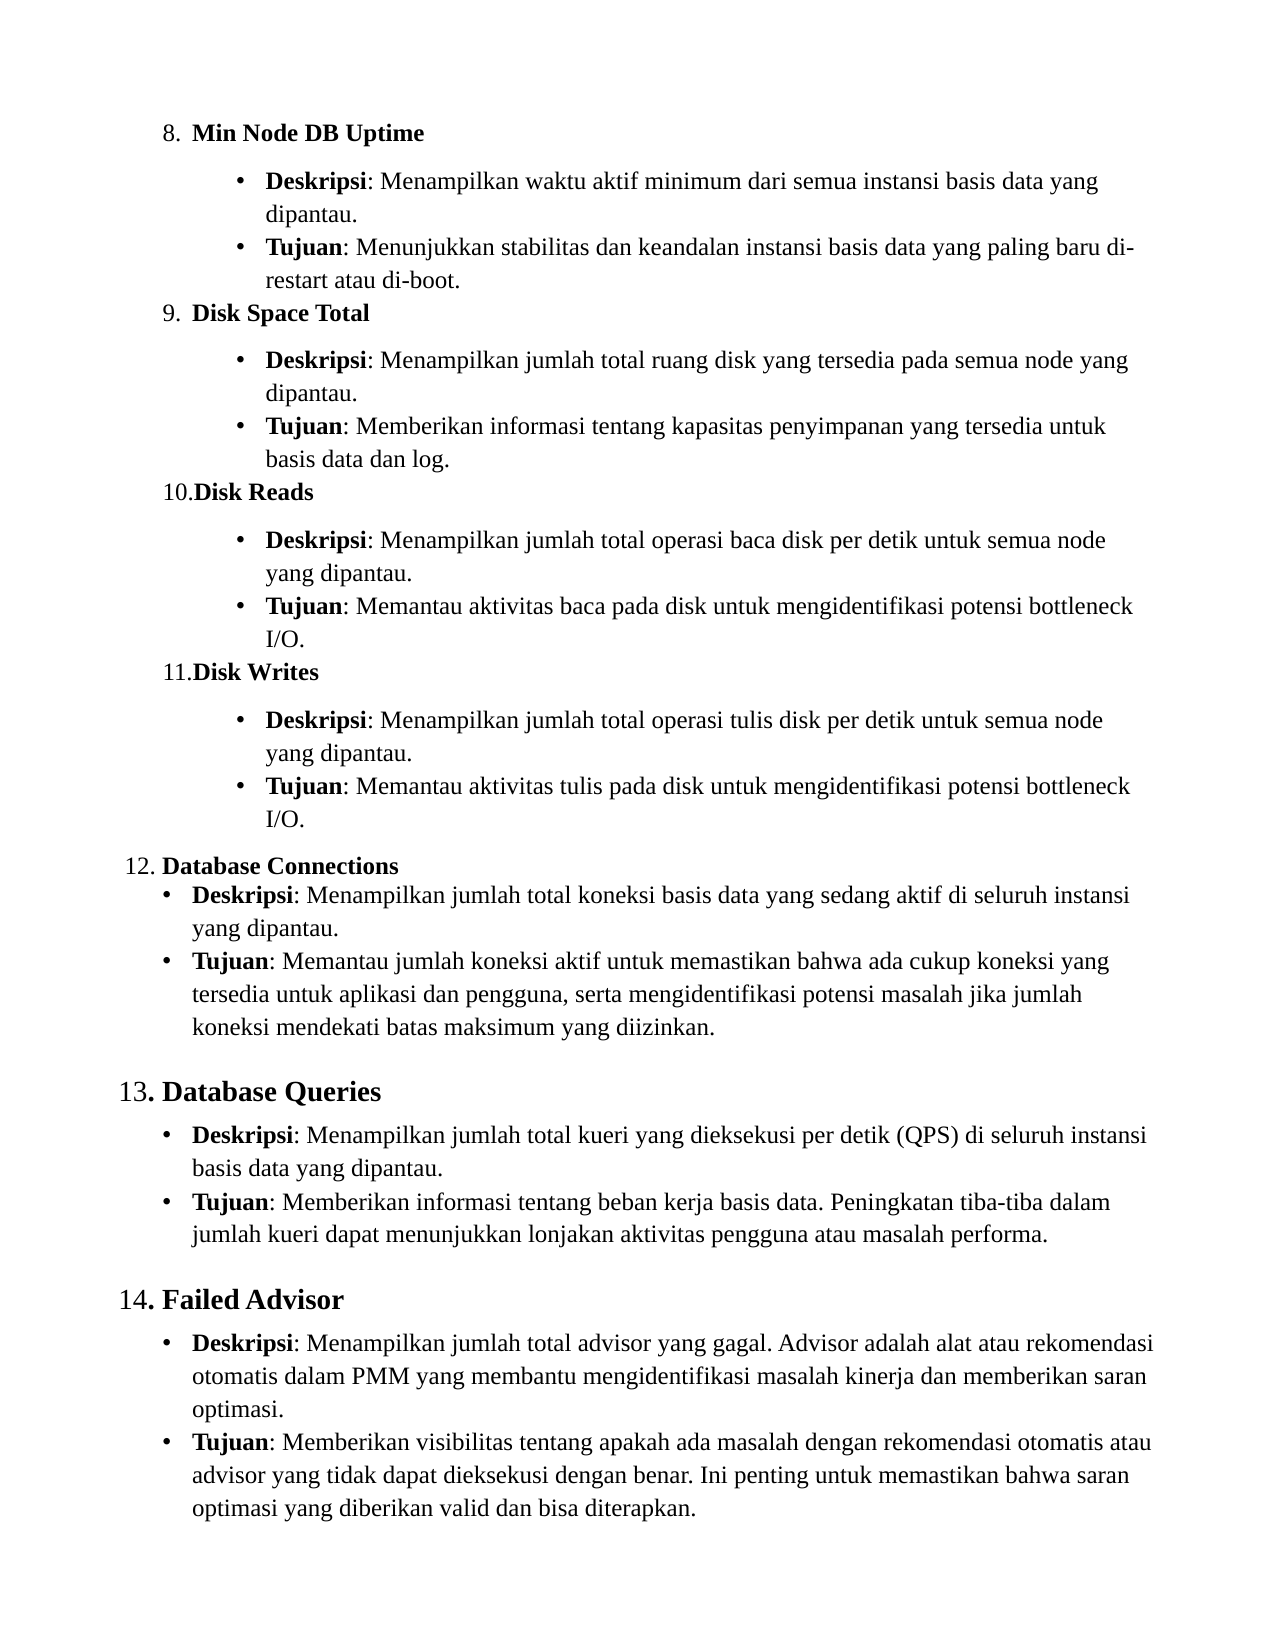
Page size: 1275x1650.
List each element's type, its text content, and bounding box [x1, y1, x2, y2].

list Min Node DB Uptime [162, 118, 1157, 147]
list Tujuan: Memantau aktivitas baca pada disk untuk mengidentifikasi potensi bottleneck I/O. [236, 591, 1157, 653]
list Tujuan: Memberikan informasi tentang kapasitas penyimpanan yang tersedia untuk basis data dan log. [236, 411, 1157, 473]
list Deskripsi: Menampilkan waktu aktif minimum dari semua instansi basis data yang dipantau. [236, 166, 1157, 227]
list Tujuan: Memantau aktivitas tulis pada disk untuk mengidentifikasi potensi bottleneck I/O. [236, 771, 1157, 833]
list Tujuan: Memberikan visibilitas tentang apakah ada masalah dengan rekomendasi otomatis atau advisor yang tidak dapat dieksekusi dengan benar. Ini penting untuk memastikan bahwa saran optimasi yang diberikan valid dan bisa diterapkan. [162, 1427, 1157, 1522]
list Tujuan: Memberikan informasi tentang beban kerja basis data. Peningkatan tiba-tiba dalam jumlah kueri dapat menunjukkan lonjakan aktivitas pengguna atau masalah performa. [162, 1187, 1157, 1248]
list Deskripsi: Menampilkan jumlah total operasi baca disk per detik untuk semua node yang dipantau. [236, 525, 1157, 587]
list Deskripsi: Menampilkan jumlah total koneksi basis data yang sedang aktif di seluruh instansi yang dipantau. [162, 880, 1157, 942]
subtitle 14. Failed Advisor [118, 1282, 1157, 1315]
list Deskripsi: Menampilkan jumlah total kueri yang dieksekusi per detik (QPS) di seluruh instansi basis data yang dipantau. [162, 1121, 1157, 1182]
subtitle 13. Database Queries [118, 1074, 1157, 1108]
list Tujuan: Menunjukkan stabilitas dan keandalan instansi basis data yang paling baru di-restart atau di-boot. [236, 232, 1157, 293]
list Disk Writes [162, 657, 1157, 686]
list Disk Space Total [162, 298, 1157, 327]
list Deskripsi: Menampilkan jumlah total operasi tulis disk per detik untuk semua node yang dipantau. [236, 705, 1157, 767]
list Deskripsi: Menampilkan jumlah total advisor yang gagal. Advisor adalah alat atau rekomendasi otomatis dalam PMM yang membantu mengidentifikasi masalah kinerja dan memberikan saran optimasi. [162, 1328, 1157, 1423]
text 12. Database Connections [118, 851, 1157, 880]
list Disk Reads [162, 477, 1157, 506]
list Deskripsi: Menampilkan jumlah total ruang disk yang tersedia pada semua node yang dipantau. [236, 345, 1157, 407]
list Tujuan: Memantau jumlah koneksi aktif untuk memastikan bahwa ada cukup koneksi yang tersedia untuk aplikasi dan pengguna, serta mengidentifikasi potensi masalah jika jumlah koneksi mendekati batas maksimum yang diizinkan. [162, 946, 1157, 1041]
